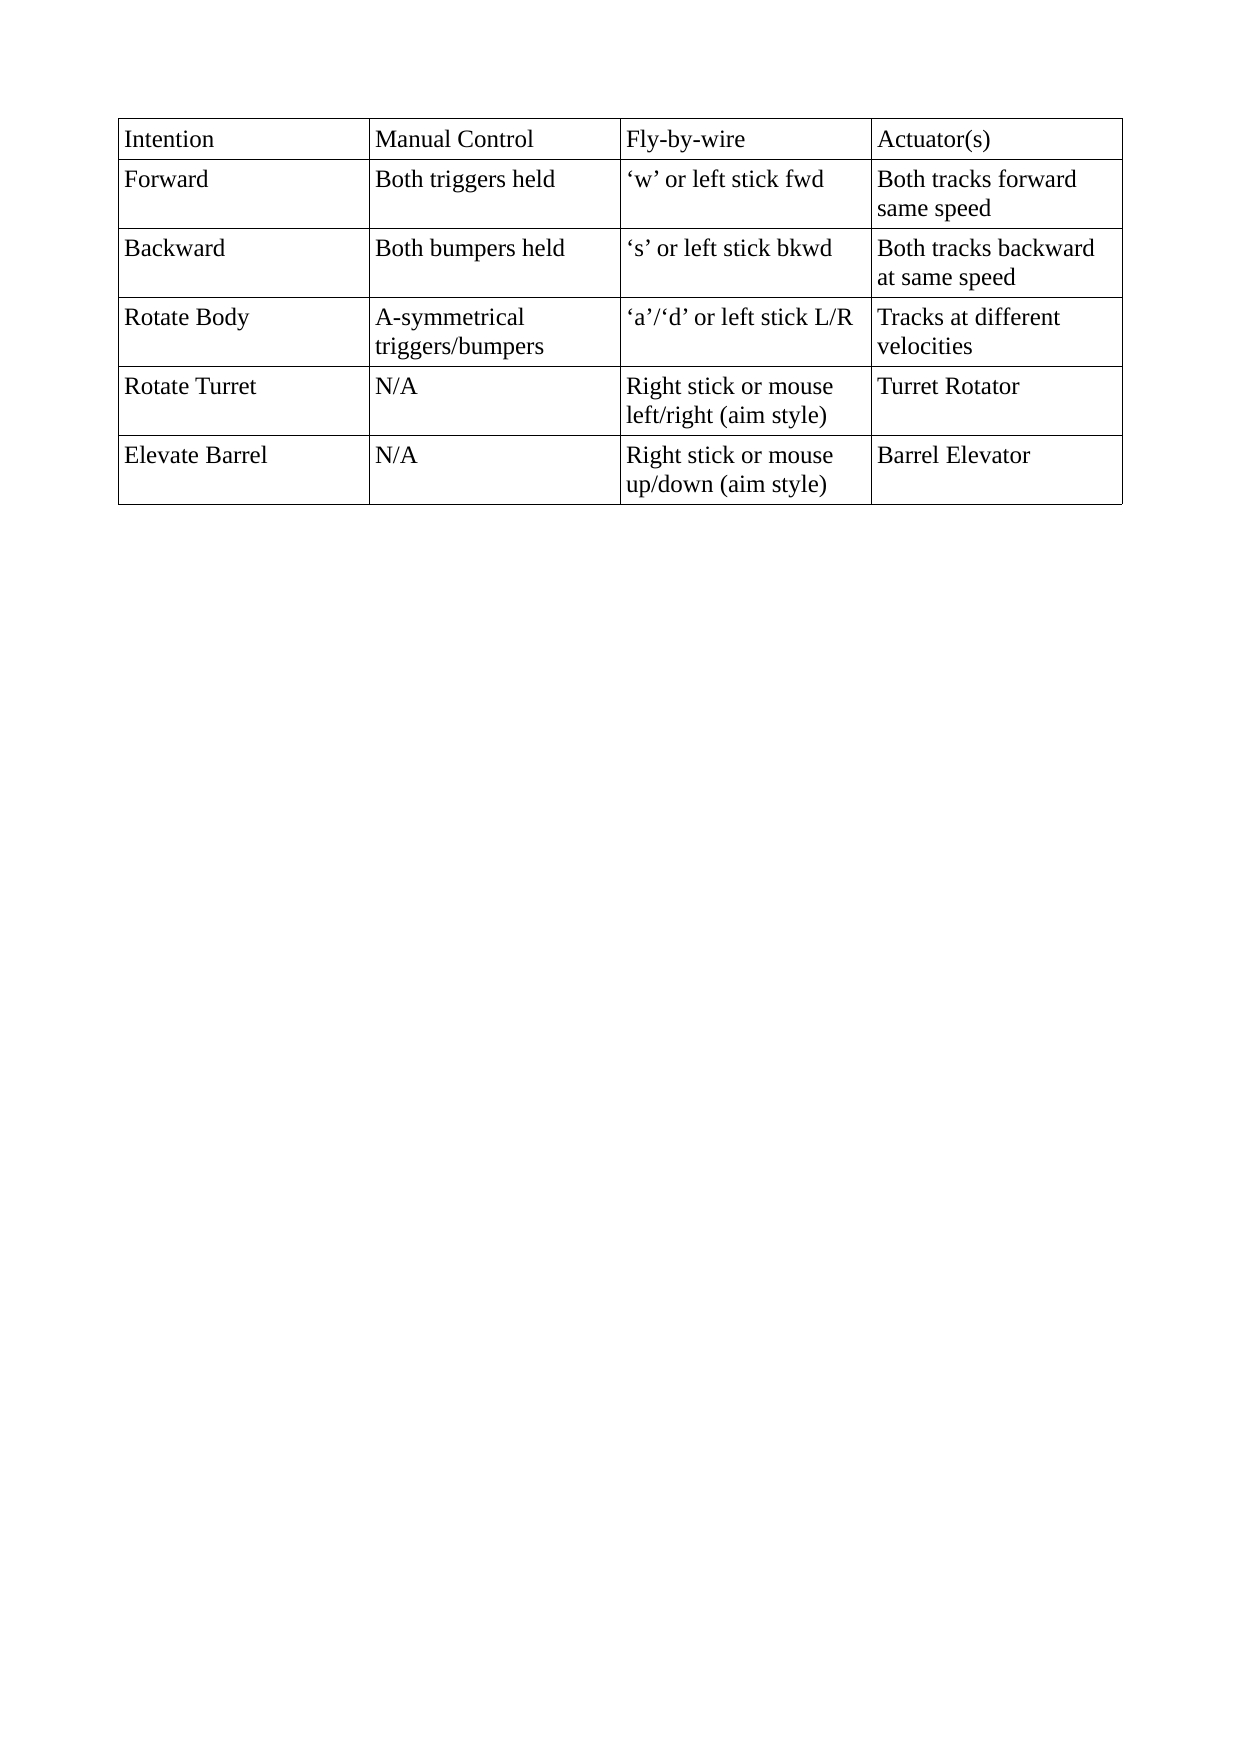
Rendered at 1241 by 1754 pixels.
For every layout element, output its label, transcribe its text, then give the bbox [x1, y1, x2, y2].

table_cell Both tracks forward same speed [872, 160, 1122, 227]
table_header Manual Control [370, 119, 620, 158]
table_cell Both tracks backward at same speed [872, 229, 1122, 297]
table_cell Rotate Body [119, 298, 369, 366]
table_cell Right stick or mouse up/down (aim style) [621, 436, 871, 504]
table_cell Barrel Elevator [872, 436, 1122, 504]
table_cell Turret Rotator [872, 367, 1122, 435]
table_header Actuator(s) [872, 119, 1122, 158]
table_cell N/A [370, 367, 620, 435]
table_cell Both bumpers held [370, 229, 620, 297]
table_cell Right stick or mouse left/right (aim style) [621, 367, 871, 435]
table_cell N/A [370, 436, 620, 504]
table_cell ‘a’/‘d’ or left stick L/R [621, 298, 871, 366]
table_header Fly-by-wire [621, 119, 871, 158]
table_cell Tracks at different velocities [872, 298, 1122, 366]
table_header Intention [119, 119, 369, 158]
table_cell Backward [119, 229, 369, 297]
table_cell Both triggers held [370, 160, 620, 227]
table_cell A-symmetrical triggers/bumpers [370, 298, 620, 366]
table_cell Rotate Turret [119, 367, 369, 435]
table_cell ‘w’ or left stick fwd [621, 160, 871, 227]
table_cell Forward [119, 160, 369, 227]
table_cell ‘s’ or left stick bkwd [621, 229, 871, 297]
table_cell Elevate Barrel [119, 436, 369, 504]
